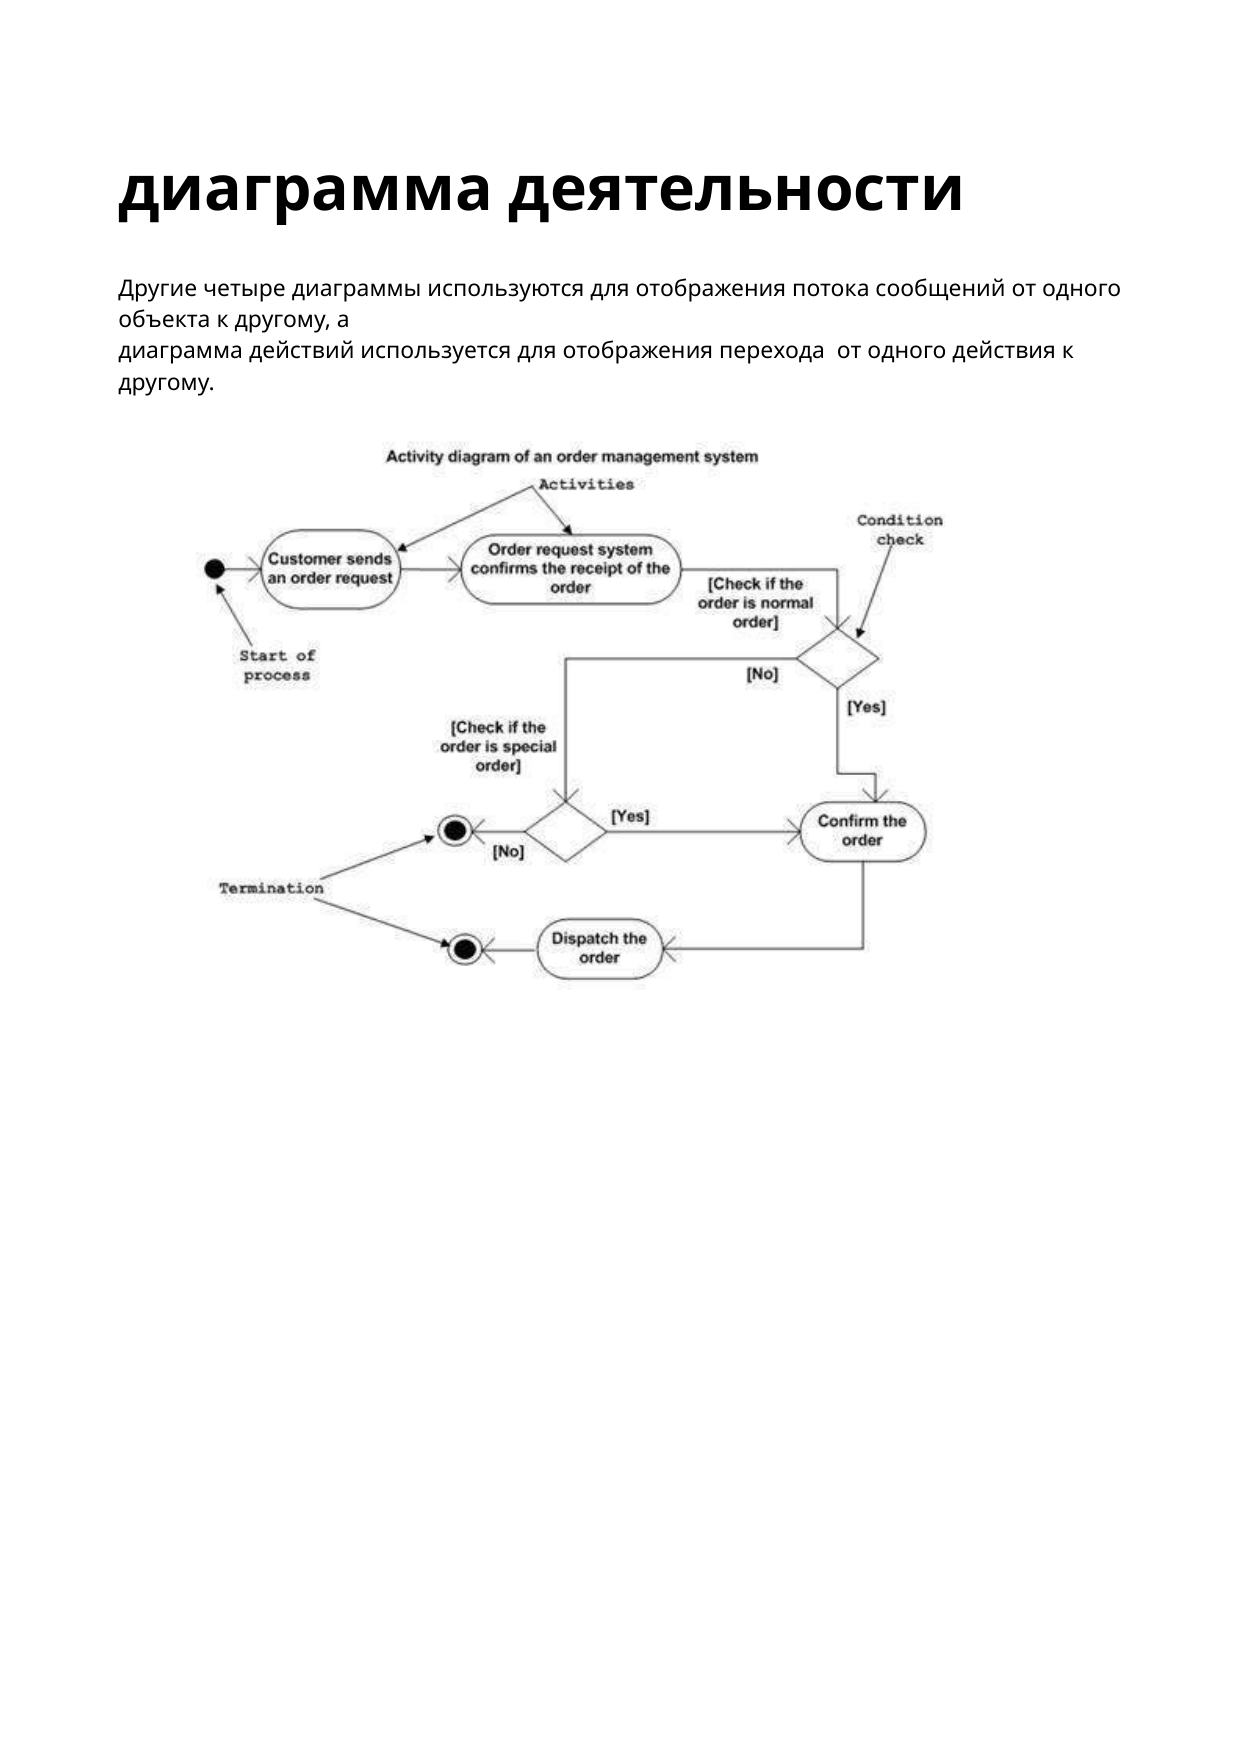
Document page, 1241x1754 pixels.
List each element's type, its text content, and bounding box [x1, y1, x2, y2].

text Другие четыре диаграммы используются для отображения потока сообщений от одного объекта к другому, а [118, 272, 1122, 334]
text диаграмма действий используется для отображения перехода от одного действия к другому. [118, 334, 1122, 397]
subtitle диаграмма деятельности [118, 143, 1122, 228]
picture [195, 441, 946, 991]
